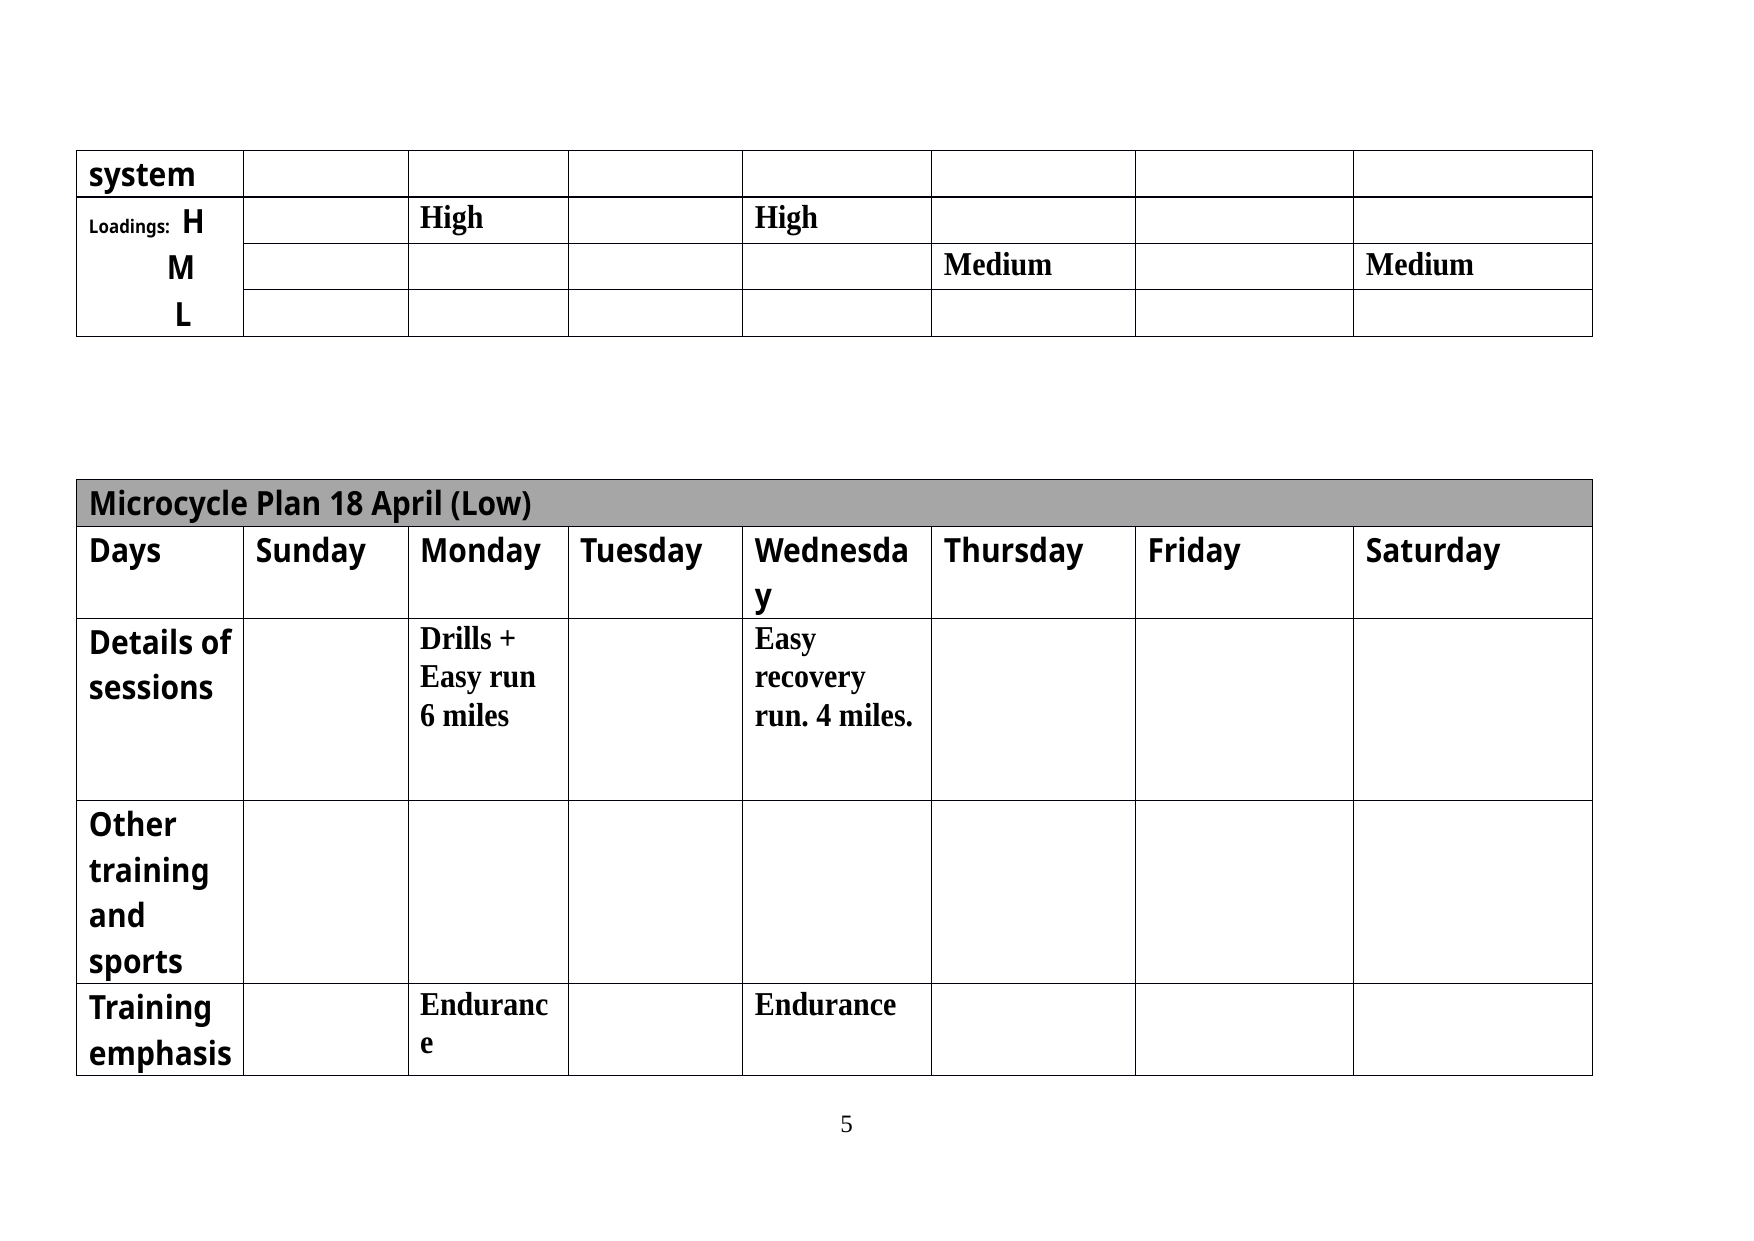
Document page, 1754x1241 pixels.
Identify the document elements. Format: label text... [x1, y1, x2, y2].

table_cell Training emphasis [77, 984, 243, 1075]
table_cell Friday [1136, 527, 1353, 617]
table_cell [1136, 801, 1353, 983]
table_cell [932, 801, 1135, 983]
table_cell [1136, 290, 1353, 336]
table_cell [569, 619, 742, 800]
table_cell [1354, 290, 1592, 336]
table_cell [743, 290, 931, 336]
table_cell Easy recovery run. 4 miles. [743, 619, 931, 800]
table_cell [1354, 151, 1592, 196]
table_cell High [743, 198, 931, 243]
table_cell [569, 151, 742, 196]
table_cell [244, 290, 408, 336]
table_cell [743, 801, 931, 983]
table_cell [244, 198, 408, 243]
table_cell [743, 244, 931, 289]
table_cell [932, 984, 1135, 1075]
table_cell Details of sessions [77, 619, 243, 800]
table_cell [244, 151, 408, 196]
table_cell [569, 984, 742, 1075]
table_cell [932, 619, 1135, 800]
table_cell Tuesday [569, 527, 742, 617]
table_cell Monday [409, 527, 568, 617]
table_cell [932, 290, 1135, 336]
table_cell [1354, 198, 1592, 243]
table_cell Endurance [743, 984, 931, 1075]
table_cell High [409, 198, 568, 243]
table_cell [569, 198, 742, 243]
table_cell [569, 801, 742, 983]
table_cell [932, 198, 1135, 243]
table_cell system [77, 151, 243, 196]
table_cell [1136, 244, 1353, 289]
table_cell [409, 801, 568, 983]
table_cell [743, 151, 931, 196]
table_cell L [77, 289, 243, 336]
table_cell Loadings: H [77, 198, 243, 243]
table_header Microcycle Plan 18 April (Low) [77, 480, 1592, 526]
table_cell Other training and sports [77, 801, 243, 983]
table_cell [244, 244, 408, 289]
table_cell Medium [932, 244, 1135, 289]
table_cell Saturday [1354, 527, 1592, 617]
table_cell [409, 244, 568, 289]
table_cell Wednesday [743, 527, 931, 617]
table_cell M [77, 243, 243, 289]
table_cell [1136, 984, 1353, 1075]
table_cell [244, 801, 408, 983]
table_cell [1354, 801, 1592, 983]
table_cell [1136, 619, 1353, 800]
table_cell [1136, 151, 1353, 196]
table_cell Endurance [409, 984, 568, 1075]
table_cell [1354, 984, 1592, 1075]
table_cell [569, 290, 742, 336]
table_cell [244, 984, 408, 1075]
table_cell Sunday [244, 527, 408, 617]
table_cell [1354, 619, 1592, 800]
table_cell [1136, 198, 1353, 243]
table_cell Medium [1354, 244, 1592, 289]
table_cell [569, 244, 742, 289]
table_cell [409, 290, 568, 336]
table_cell Thursday [932, 527, 1135, 617]
table_cell [932, 151, 1135, 196]
table_cell Days [77, 527, 243, 617]
table_cell [409, 151, 568, 196]
table_cell Drills + Easy run 6 miles [409, 619, 568, 800]
table_cell [244, 619, 408, 800]
